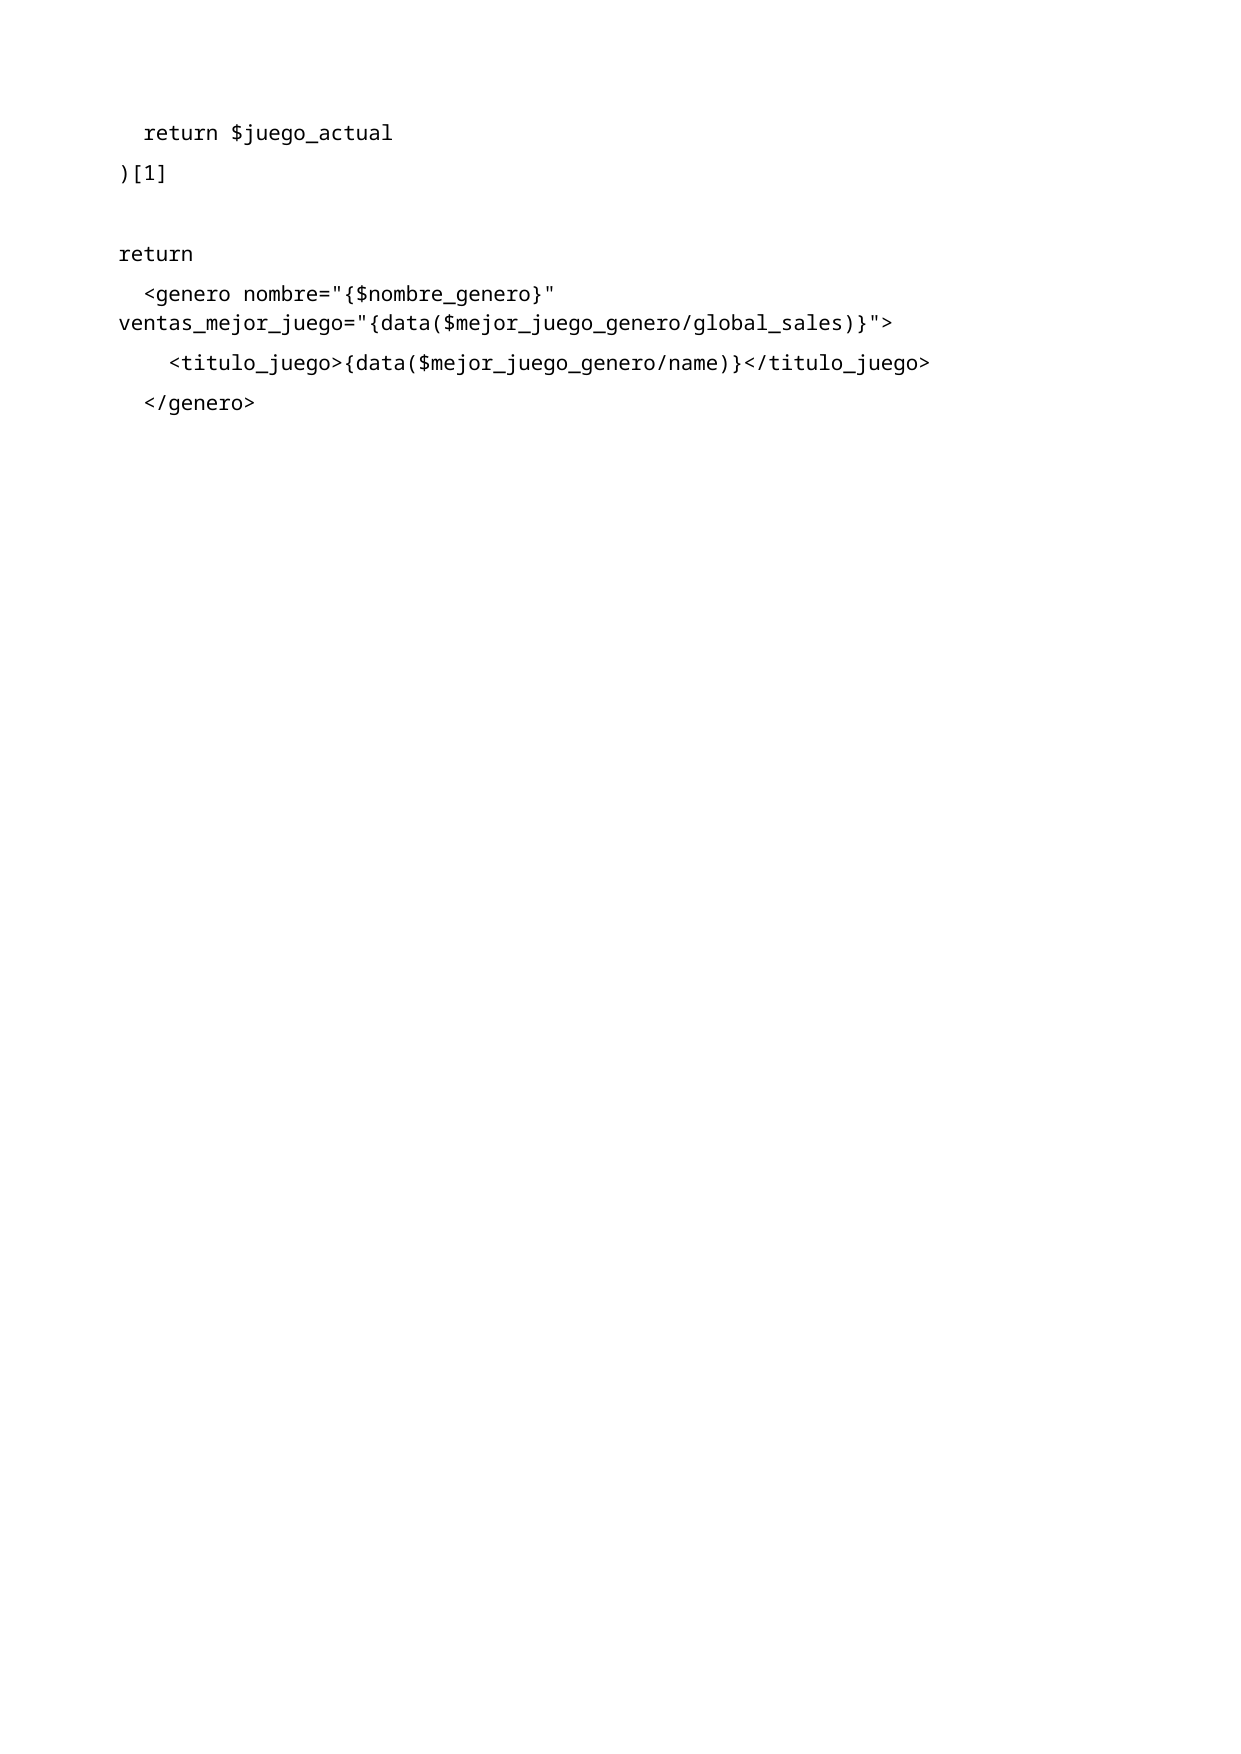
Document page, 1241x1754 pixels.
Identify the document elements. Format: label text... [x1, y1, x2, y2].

text return $juego_actual [118, 118, 1122, 147]
text )[1] [118, 158, 1122, 187]
text <titulo_juego>{data($mejor_juego_genero/name)}</titulo_juego> [118, 348, 1122, 377]
text </genero> [118, 388, 1122, 417]
text <genero nombre="{$nombre_genero}" ventas_mejor_juego="{data($mejor_juego_genero/global_sales)}"> [118, 279, 1122, 336]
text return [118, 239, 1122, 267]
